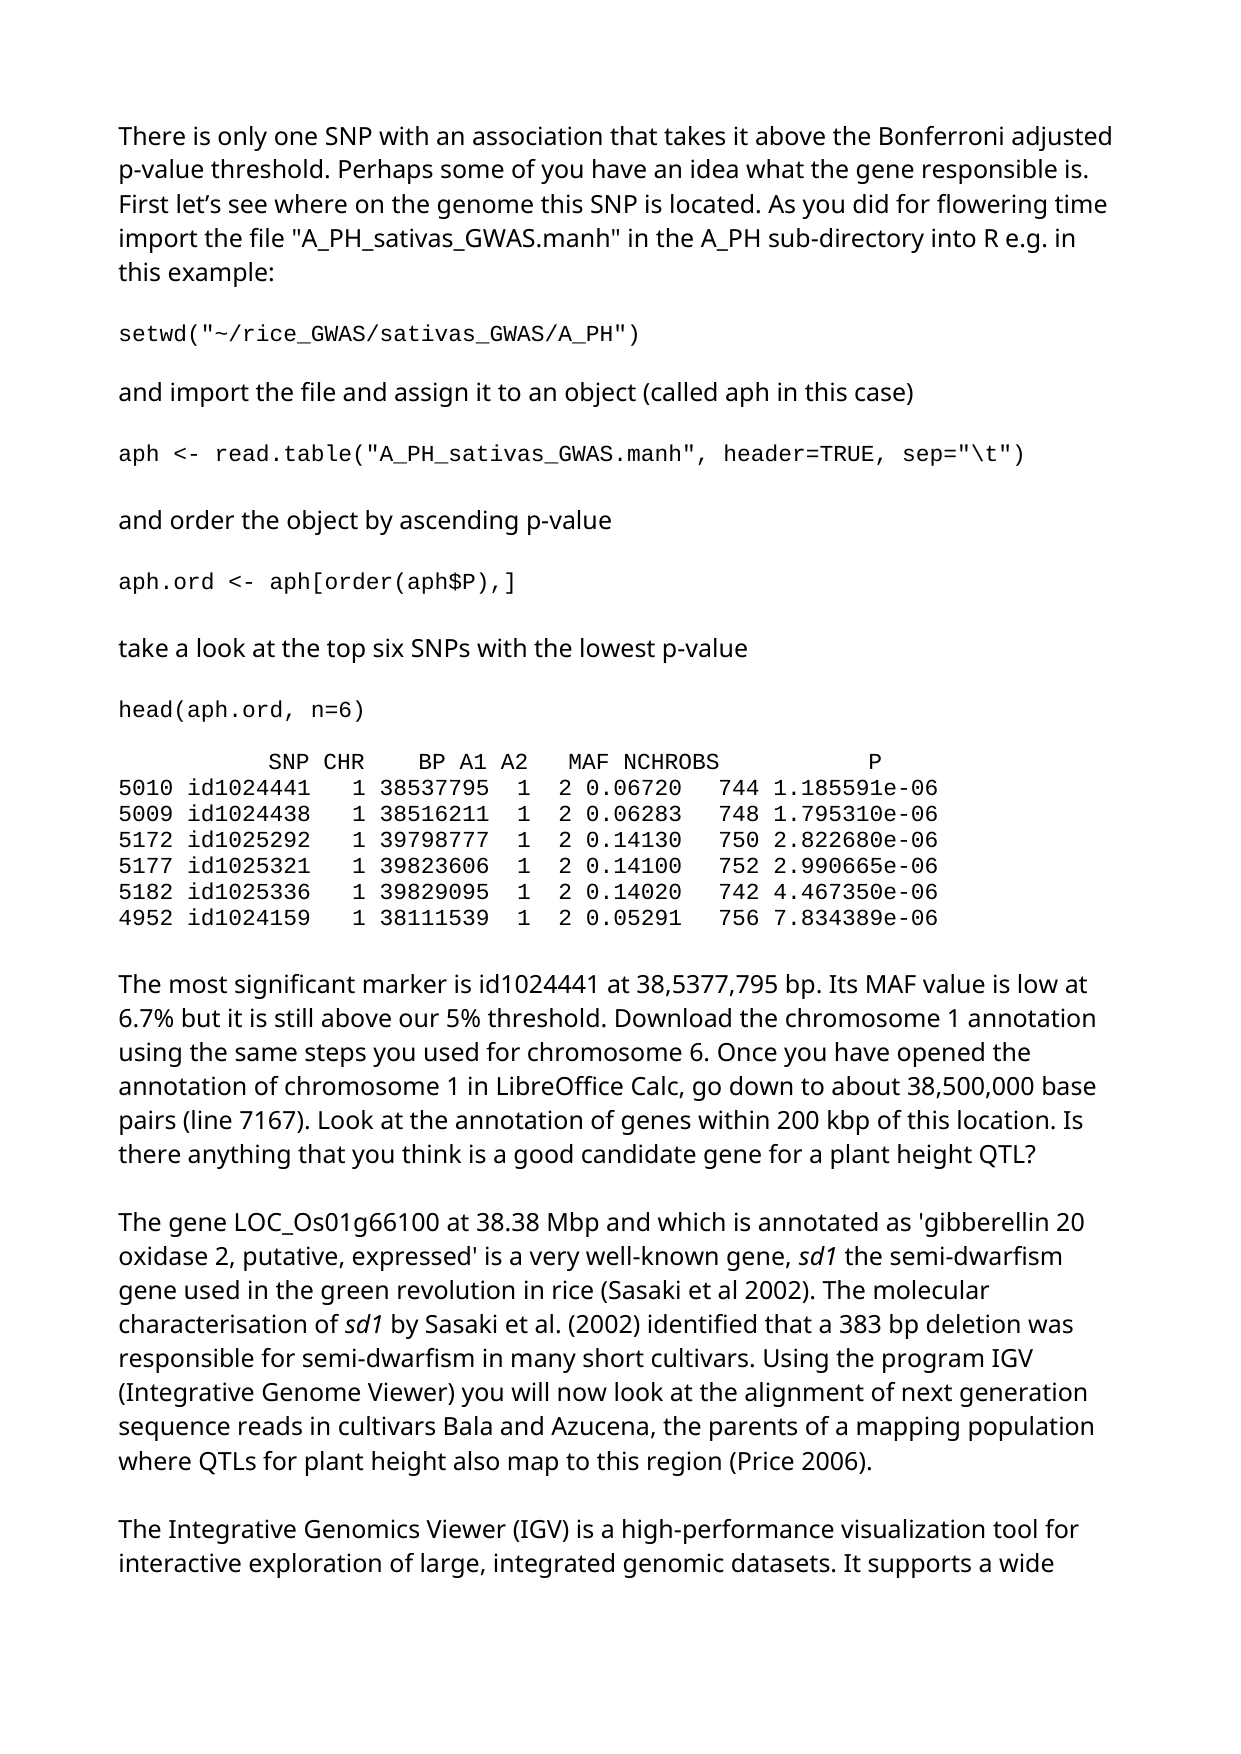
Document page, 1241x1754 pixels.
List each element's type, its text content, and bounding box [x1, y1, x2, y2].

text and order the object by ascending p-value [118, 502, 1122, 537]
text There is only one SNP with an association that takes it above the Bonferroni adjusted p-value threshold. Perhaps some of you have an idea what the gene responsible is. First let’s see where on the genome this SNP is located. As you did for flowering time import the file "A_PH_sativas_GWAS.manh" in the A_PH sub-directory into R e.g. in this example: [118, 118, 1122, 288]
text head(aph.ord, n=6) [118, 699, 1122, 725]
text 5009 id1024438 1 38516211 1 2 0.06283 748 1.795310e-06 [118, 802, 1122, 828]
text 5182 id1025336 1 39829095 1 2 0.14020 742 4.467350e-06 [118, 880, 1122, 906]
text 5172 id1025292 1 39798777 1 2 0.14130 750 2.822680e-06 [118, 828, 1122, 854]
text setwd("~/rice_GWAS/sativas_GWAS/A_PH") [118, 322, 1122, 348]
text and import the file and assign it to an object (called aph in this case) [118, 374, 1122, 408]
text 5177 id1025321 1 39823606 1 2 0.14100 752 2.990665e-06 [118, 854, 1122, 880]
text 5010 id1024441 1 38537795 1 2 0.06720 744 1.185591e-06 [118, 777, 1122, 802]
text 4952 id1024159 1 38111539 1 2 0.05291 756 7.834389e-06 [118, 906, 1122, 932]
text SNP CHR BP A1 A2 MAF NCHROBS P [118, 751, 1122, 777]
text aph.ord <- aph[order(aph$P),] [118, 571, 1122, 597]
text take a look at the top six SNPs with the lowest p-value [118, 631, 1122, 665]
text The most significant marker is id1024441 at 38,5377,795 bp. Its MAF value is low at 6.7% but it is still above our 5% threshold. Download the chromosome 1 annotation using the same steps you used for chromosome 6. Once you have opened the annotation of chromosome 1 in LibreOffice Calc, go down to about 38,500,000 base pairs (line 7167). Look at the annotation of genes within 200 kbp of this location. Is there anything that you think is a good candidate gene for a plant height QTL? [118, 966, 1122, 1171]
text The gene LOC_Os01g66100 at 38.38 Mbp and which is annotated as 'gibberellin 20 oxidase 2, putative, expressed' is a very well-known gene, sd1 the semi-dwarfism gene used in the green revolution in rice (Sasaki et al 2002). The molecular characterisation of sd1 by Sasaki et al. (2002) identified that a 383 bp deletion was responsible for semi-dwarfism in many short cultivars. Using the program IGV (Integrative Genome Viewer) you will now look at the alignment of next generation sequence reads in cultivars Bala and Azucena, the parents of a mapping population where QTLs for plant height also map to this region (Price 2006). [118, 1205, 1122, 1477]
text The Integrative Genomics Viewer (IGV) is a high-performance visualization tool for interactive exploration of large, integrated genomic datasets. It supports a wide [118, 1511, 1122, 1579]
text aph <- read.table("A_PH_sativas_GWAS.manh", header=TRUE, sep="\t") [118, 442, 1122, 468]
